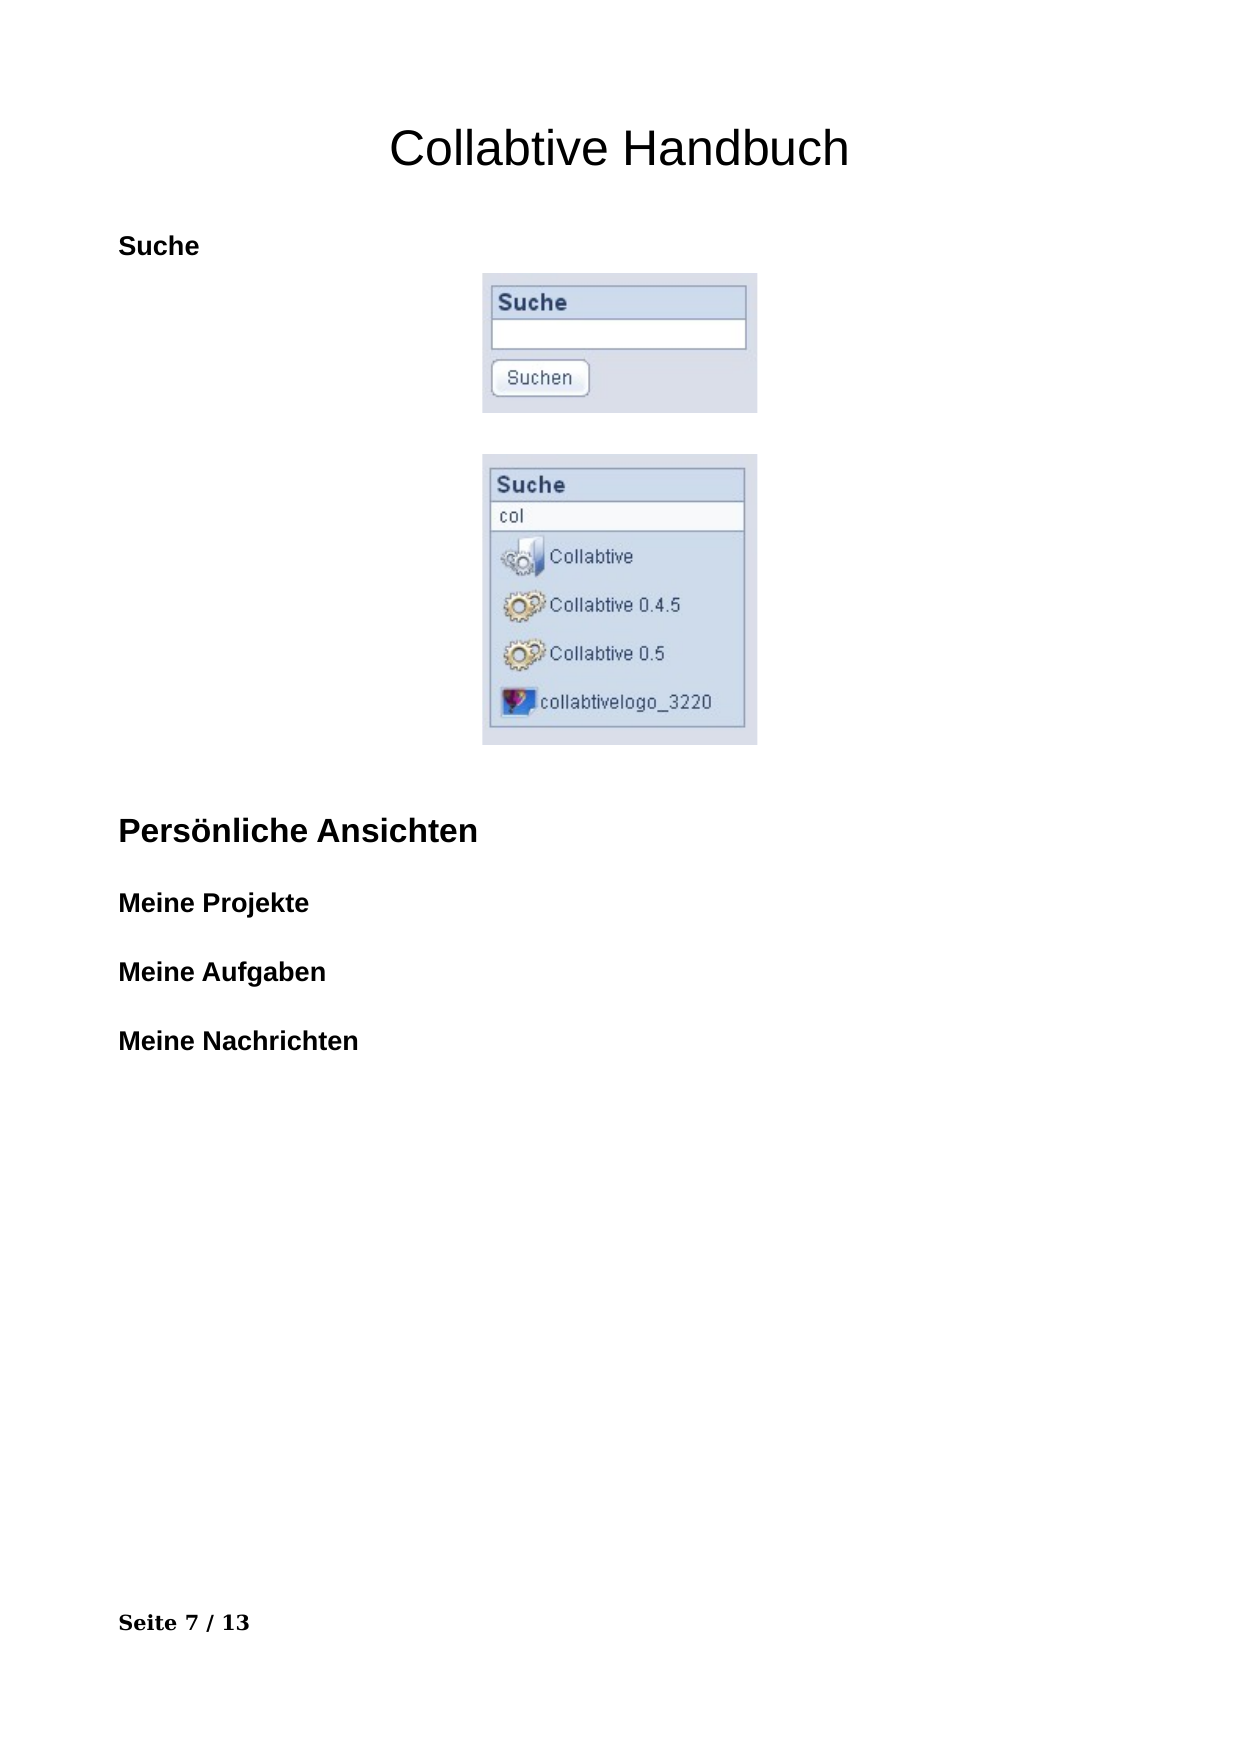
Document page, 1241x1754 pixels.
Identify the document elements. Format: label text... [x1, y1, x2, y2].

subtitle Meine Nachrichten [118, 1025, 1122, 1056]
subtitle Meine Aufgaben [118, 956, 1122, 987]
subtitle Persönliche Ansichten [118, 811, 1122, 850]
subtitle Meine Projekte [118, 887, 1122, 918]
picture [482, 273, 758, 413]
picture [482, 454, 758, 745]
subtitle Suche [118, 230, 1122, 261]
